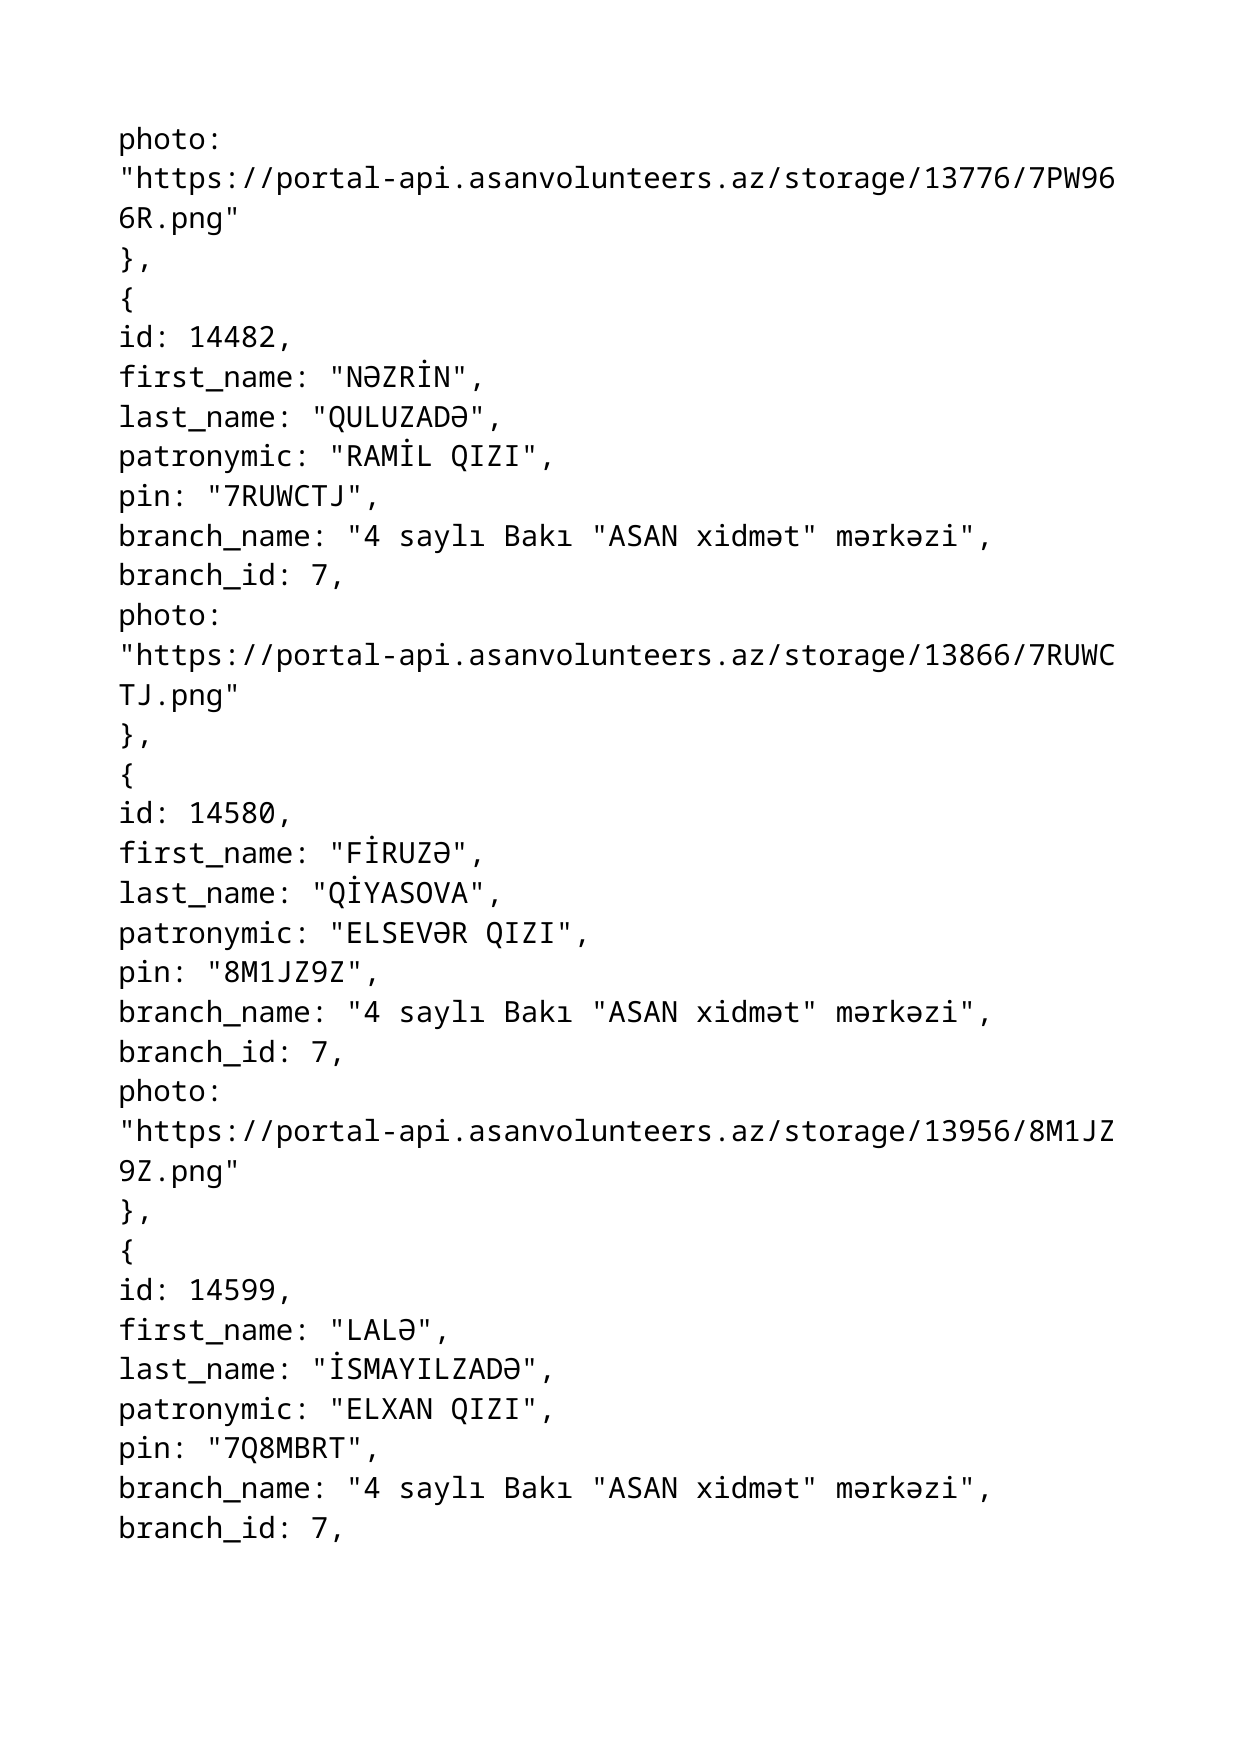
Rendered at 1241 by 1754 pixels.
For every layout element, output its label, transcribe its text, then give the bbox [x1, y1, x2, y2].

text branch_id: 7, [118, 1507, 1122, 1547]
text { [118, 277, 1122, 317]
text pin: "8M1JZ9Z", [118, 952, 1122, 991]
text patronymic: "RAMİL QIZI", [118, 436, 1122, 475]
text patronymic: "ELXAN QIZI", [118, 1388, 1122, 1428]
text }, [118, 237, 1122, 277]
text last_name: "İSMAYILZADƏ", [118, 1348, 1122, 1388]
text branch_id: 7, [118, 1031, 1122, 1071]
text branch_name: "4 saylı Bakı "ASAN xidmət" mərkəzi", [118, 515, 1122, 555]
text photo: "https://portal-api.asanvolunteers.az/storage/13956/8M1JZ9Z.png" [118, 1071, 1122, 1190]
text branch_name: "4 saylı Bakı "ASAN xidmət" mərkəzi", [118, 1467, 1122, 1507]
text first_name: "LALƏ", [118, 1309, 1122, 1348]
text branch_name: "4 saylı Bakı "ASAN xidmət" mərkəzi", [118, 991, 1122, 1031]
text first_name: "FİRUZƏ", [118, 832, 1122, 872]
text }, [118, 1190, 1122, 1229]
text last_name: "QİYASOVA", [118, 872, 1122, 912]
text photo: "https://portal-api.asanvolunteers.az/storage/13776/7PW966R.png" [118, 118, 1122, 237]
text patronymic: "ELSEVƏR QIZI", [118, 912, 1122, 952]
text id: 14482, [118, 317, 1122, 356]
text { [118, 1229, 1122, 1269]
text last_name: "QULUZADƏ", [118, 396, 1122, 436]
text }, [118, 713, 1122, 753]
text photo: "https://portal-api.asanvolunteers.az/storage/13866/7RUWCTJ.png" [118, 594, 1122, 713]
text { [118, 753, 1122, 793]
text id: 14599, [118, 1269, 1122, 1309]
text first_name: "NƏZRİN", [118, 356, 1122, 396]
text pin: "7Q8MBRT", [118, 1428, 1122, 1467]
text branch_id: 7, [118, 555, 1122, 594]
text id: 14580, [118, 793, 1122, 832]
text pin: "7RUWCTJ", [118, 475, 1122, 515]
